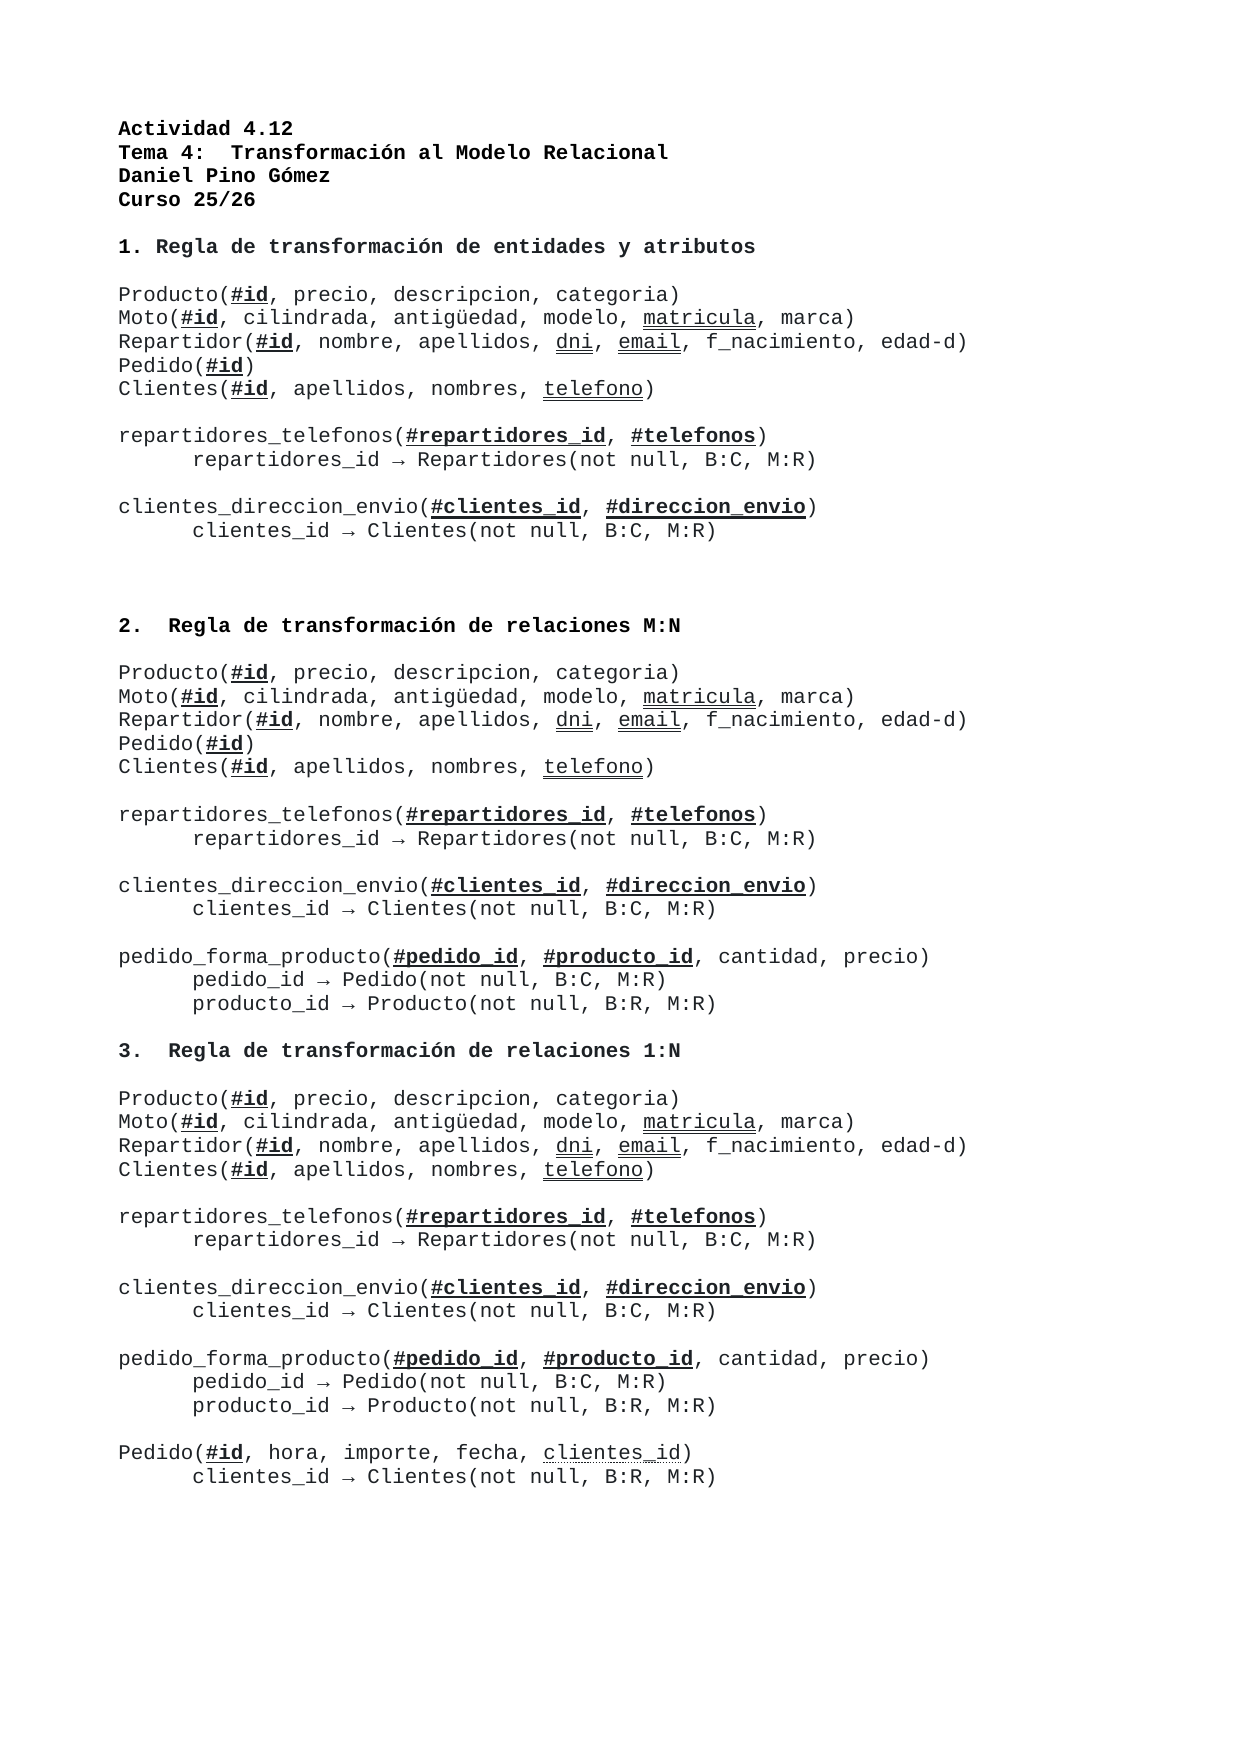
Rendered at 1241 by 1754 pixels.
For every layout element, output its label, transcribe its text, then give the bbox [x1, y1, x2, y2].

text Producto(#id, precio, descripcion, categoria) [118, 662, 1122, 686]
text repartidores_telefonos(#repartidores_id, #telefonos) [118, 1206, 1122, 1229]
text clientes_id → Clientes(not null, B:C, M:R) [118, 520, 1122, 544]
text Moto(#id, cilindrada, antigüedad, modelo, matricula, marca) [118, 1111, 1122, 1135]
text Curso 25/26 [118, 189, 1122, 213]
text producto_id → Producto(not null, B:R, M:R) [118, 1395, 1122, 1419]
text Clientes(#id, apellidos, nombres, telefono) [118, 378, 1122, 402]
text clientes_direccion_envio(#clientes_id, #direccion_envio) [118, 1277, 1122, 1300]
text Tema 4: Transformación al Modelo Relacional [118, 142, 1122, 165]
text Producto(#id, precio, descripcion, categoria) [118, 1088, 1122, 1111]
text 3. Regla de transformación de relaciones 1:N [118, 1040, 1122, 1064]
text Repartidor(#id, nombre, apellidos, dni, email, f_nacimiento, edad-d) [118, 709, 1122, 733]
text repartidores_id → Repartidores(not null, B:C, M:R) [118, 1229, 1122, 1253]
text clientes_id → Clientes(not null, B:R, M:R) [118, 1466, 1122, 1489]
text Moto(#id, cilindrada, antigüedad, modelo, matricula, marca) [118, 686, 1122, 709]
text repartidores_telefonos(#repartidores_id, #telefonos) [118, 426, 1122, 449]
text Clientes(#id, apellidos, nombres, telefono) [118, 757, 1122, 780]
text producto_id → Producto(not null, B:R, M:R) [118, 993, 1122, 1017]
text Moto(#id, cilindrada, antigüedad, modelo, matricula, marca) [118, 307, 1122, 331]
text Producto(#id, precio, descripcion, categoria) [118, 284, 1122, 307]
text repartidores_id → Repartidores(not null, B:C, M:R) [118, 827, 1122, 851]
text 1. Regla de transformación de entidades y atributos [118, 236, 1122, 260]
text clientes_id → Clientes(not null, B:C, M:R) [118, 898, 1122, 922]
text pedido_id → Pedido(not null, B:C, M:R) [118, 969, 1122, 993]
text Pedido(#id, hora, importe, fecha, clientes_id) [118, 1442, 1122, 1466]
text clientes_direccion_envio(#clientes_id, #direccion_envio) [118, 875, 1122, 898]
text Pedido(#id) [118, 354, 1122, 378]
text pedido_id → Pedido(not null, B:C, M:R) [118, 1371, 1122, 1395]
text Daniel Pino Gómez [118, 165, 1122, 189]
text Pedido(#id) [118, 733, 1122, 757]
text repartidores_id → Repartidores(not null, B:C, M:R) [118, 449, 1122, 473]
text Repartidor(#id, nombre, apellidos, dni, email, f_nacimiento, edad-d) [118, 331, 1122, 354]
text Repartidor(#id, nombre, apellidos, dni, email, f_nacimiento, edad-d) [118, 1135, 1122, 1158]
text repartidores_telefonos(#repartidores_id, #telefonos) [118, 804, 1122, 827]
text clientes_direccion_envio(#clientes_id, #direccion_envio) [118, 496, 1122, 520]
text Actividad 4.12 [118, 118, 1122, 142]
text 2. Regla de transformación de relaciones M:N [118, 615, 1122, 638]
text clientes_id → Clientes(not null, B:C, M:R) [118, 1300, 1122, 1324]
text pedido_forma_producto(#pedido_id, #producto_id, cantidad, precio) [118, 946, 1122, 969]
text Clientes(#id, apellidos, nombres, telefono) [118, 1158, 1122, 1182]
text pedido_forma_producto(#pedido_id, #producto_id, cantidad, precio) [118, 1348, 1122, 1371]
